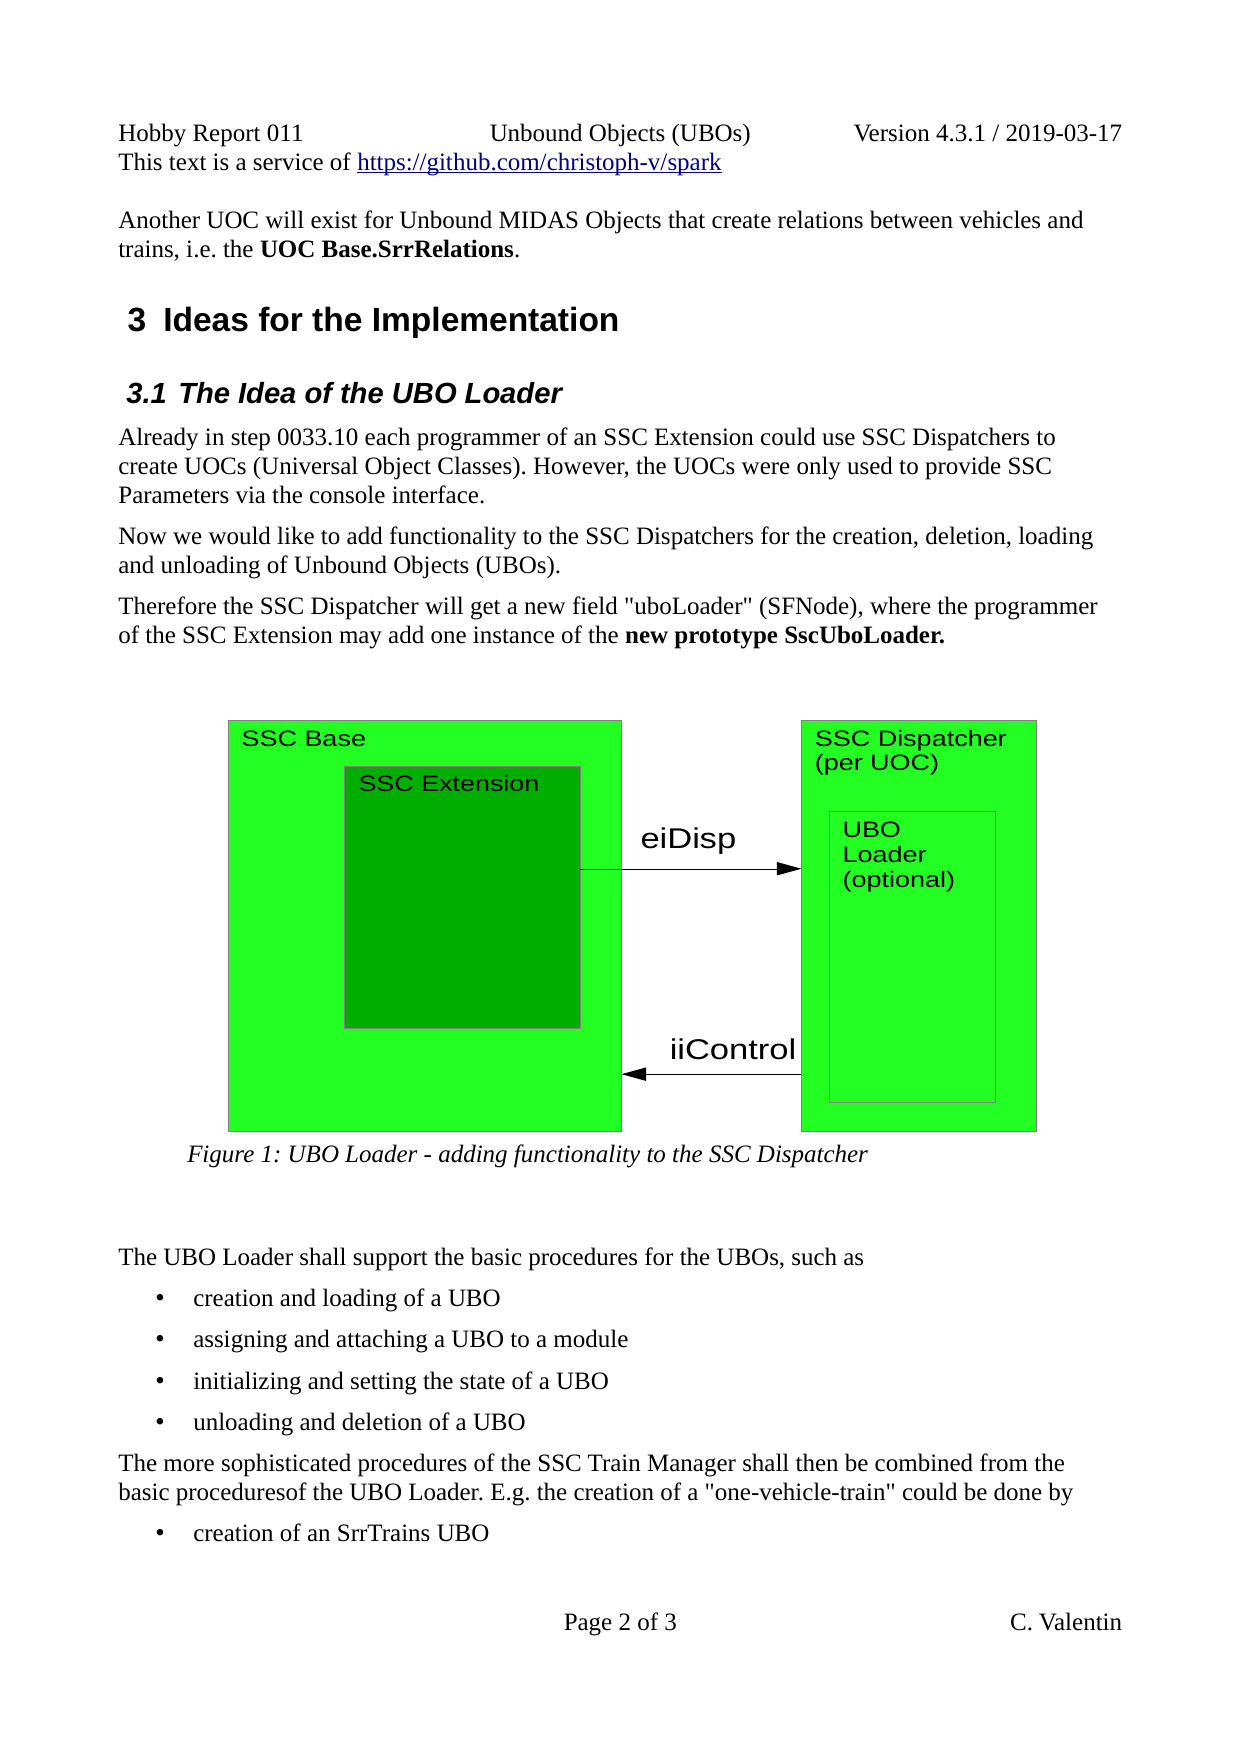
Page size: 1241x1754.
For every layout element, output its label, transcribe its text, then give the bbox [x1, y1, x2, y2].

list creation and loading of a UBO [156, 1283, 1122, 1312]
list unloading and deletion of a UBO [156, 1407, 1122, 1436]
text Now we would like to add functionality to the SSC Dispatchers for the creation, deletion, loading and unloading of Unbound Objects (UBOs). [118, 521, 1122, 578]
text The more sophisticated procedures of the SSC Train Manager shall then be combined from the basic proceduresof the UBO Loader. E.g. the creation of a "one-vehicle-train" could be done by [118, 1448, 1122, 1506]
text The UBO Loader shall support the basic procedures for the UBOs, such as [118, 1242, 1122, 1271]
subtitle The Idea of the UBO Loader [118, 376, 1122, 410]
subtitle Ideas for the Implementation [118, 300, 1122, 339]
list assigning and attaching a UBO to a module [156, 1324, 1122, 1353]
text Figure 1: UBO Loader - adding functionality to the SSC Dispatcher [187, 714, 1093, 1168]
list creation of an SrrTrains UBO [156, 1518, 1122, 1547]
text Another UOC will exist for Unbound MIDAS Objects that create relations between vehicles and trains, i.e. the UOC Base.SrrRelations. [118, 205, 1122, 263]
text Therefore the SSC Dispatcher will get a new field "uboLoader" (SFNode), where the programmer of the SSC Extension may add one instance of the new prototype SscUboLoader. [118, 591, 1122, 648]
text Already in step 0033.10 each programmer of an SSC Extension could use SSC Dispatchers to create UOCs (Universal Object Classes). However, the UOCs were only used to provide SSC Parameters via the console interface. [118, 422, 1122, 508]
list initializing and setting the state of a UBO [156, 1366, 1122, 1394]
